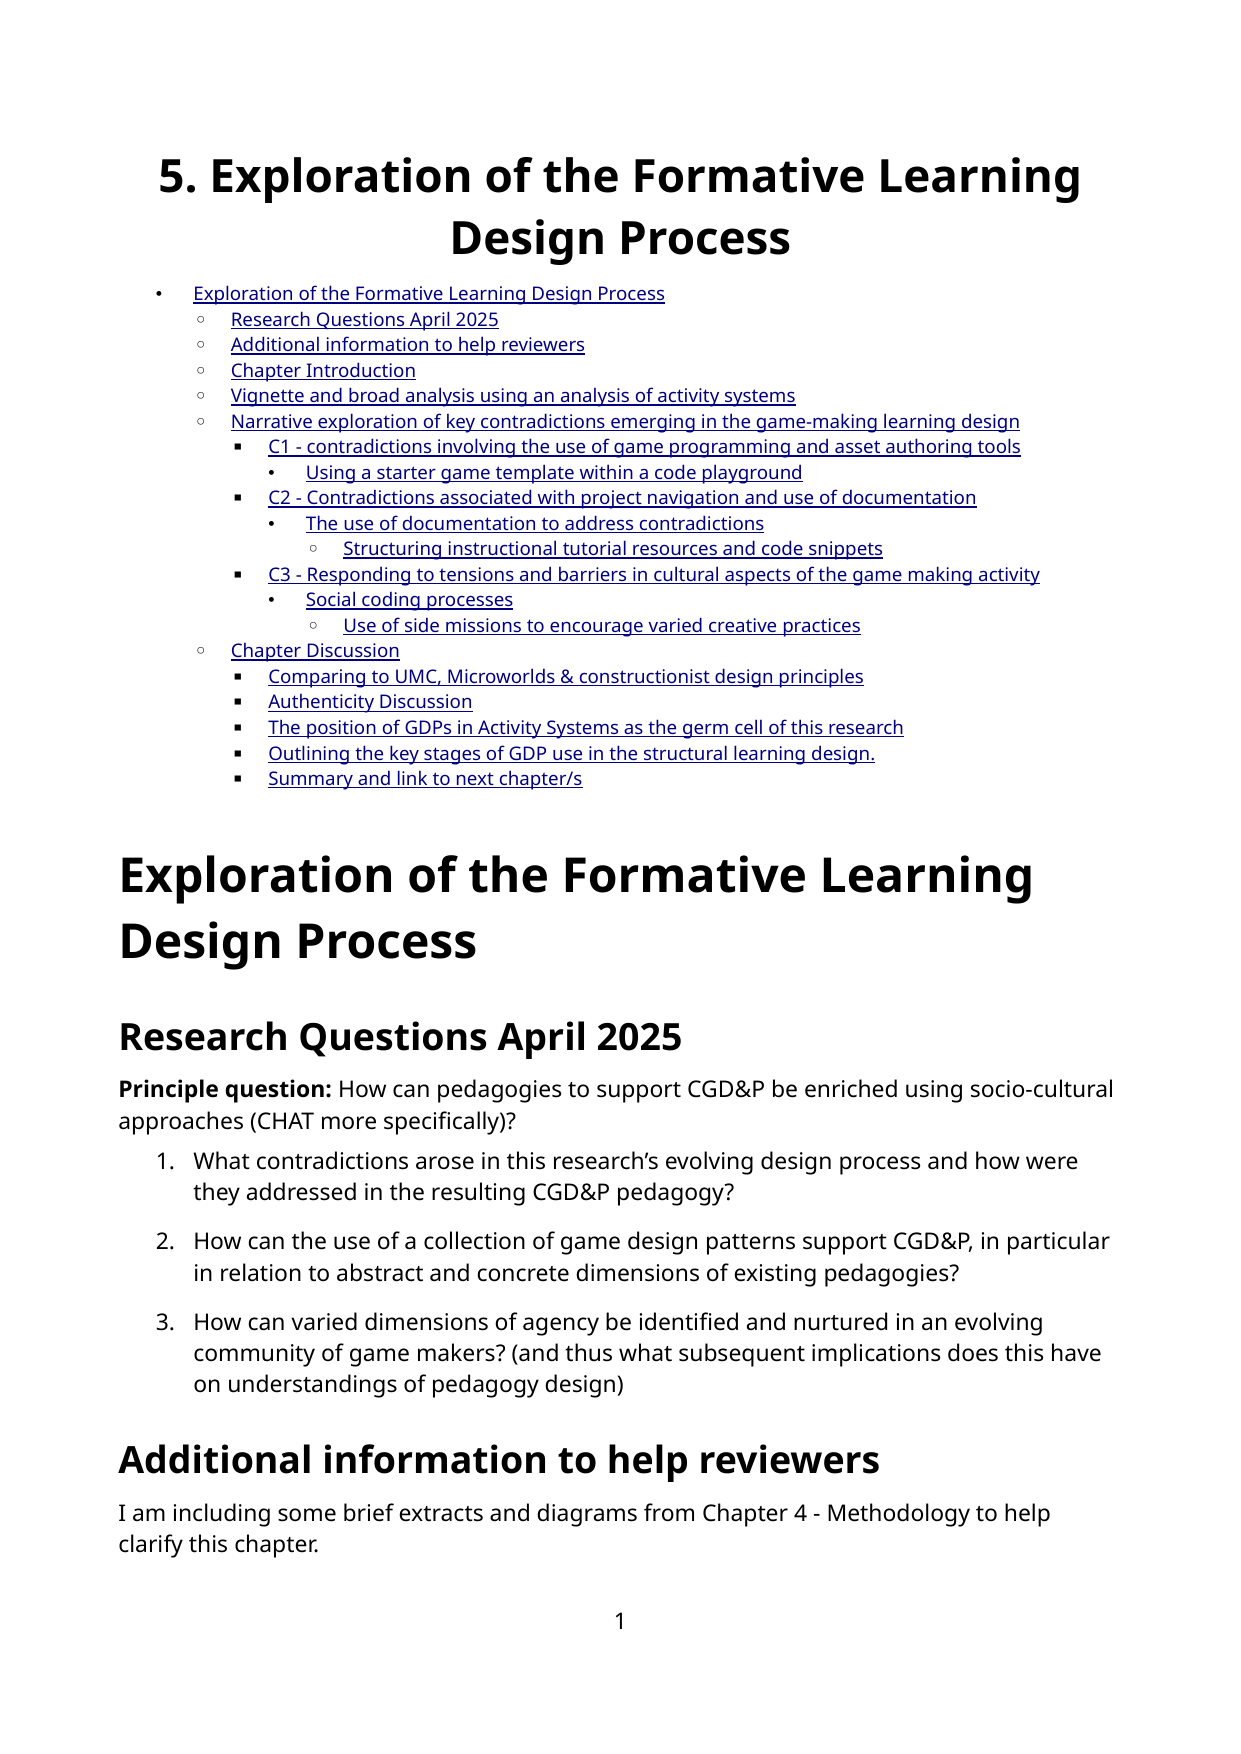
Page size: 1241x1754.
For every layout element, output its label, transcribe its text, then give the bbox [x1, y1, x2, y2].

list Structuring instructional tutorial resources and code snippets [306, 536, 1122, 561]
list Chapter Introduction [193, 357, 1122, 382]
text I am including some brief extracts and diagrams from Chapter 4 - Methodology to help clarify this chapter. [118, 1497, 1122, 1559]
list The use of documentation to address contradictions [268, 510, 1122, 536]
title 5. Exploration of the Formative Learning Design Process [118, 143, 1122, 268]
list Vignette and broad analysis using an analysis of activity systems [193, 382, 1122, 408]
list The position of GDPs in Activity Systems as the germ cell of this research [231, 714, 1122, 740]
list How can varied dimensions of agency be identified and nurtured in an evolving community of game makers? (and thus what subsequent implications does this have on understandings of pedagogy design) [156, 1306, 1122, 1399]
list Using a starter game template within a code playground [268, 459, 1122, 484]
list C2 - Contradictions associated with project navigation and use of documentation [231, 484, 1122, 510]
list Narrative exploration of key contradictions emerging in the game-making learning design [193, 408, 1122, 433]
list C1 - contradictions involving the use of game programming and asset authoring tools [231, 433, 1122, 459]
list Additional information to help reviewers [193, 331, 1122, 357]
list Use of side missions to encourage varied creative practices [306, 612, 1122, 638]
list Outlining the key stages of GDP use in the structural learning design. [231, 740, 1122, 765]
list Authenticity Discussion [231, 689, 1122, 714]
list Research Questions April 2025 [193, 306, 1122, 331]
subtitle Exploration of the Formative Learning Design Process [118, 841, 1122, 972]
list How can the use of a collection of game design patterns support CGD&P, in particular in relation to abstract and concrete dimensions of existing pedagogies? [156, 1225, 1122, 1288]
list Comparing to UMC, Microworlds & constructionist design principles [231, 663, 1122, 689]
list What contradictions arose in this research’s evolving design process and how were they addressed in the resulting CGD&P pedagogy? [156, 1145, 1122, 1207]
list C3 - Responding to tensions and barriers in cultural aspects of the game making activity [231, 561, 1122, 587]
subtitle Research Questions April 2025 [118, 1010, 1122, 1061]
list Social coding processes [268, 587, 1122, 612]
list Exploration of the Formative Learning Design Process [156, 280, 1122, 306]
text Principle question: How can pedagogies to support CGD&P be enriched using socio-cultural approaches (CHAT more specifically)? [118, 1073, 1122, 1136]
subtitle Additional information to help reviewers [118, 1433, 1122, 1484]
list Chapter Discussion [193, 638, 1122, 663]
list Summary and link to next chapter/s [231, 765, 1122, 791]
